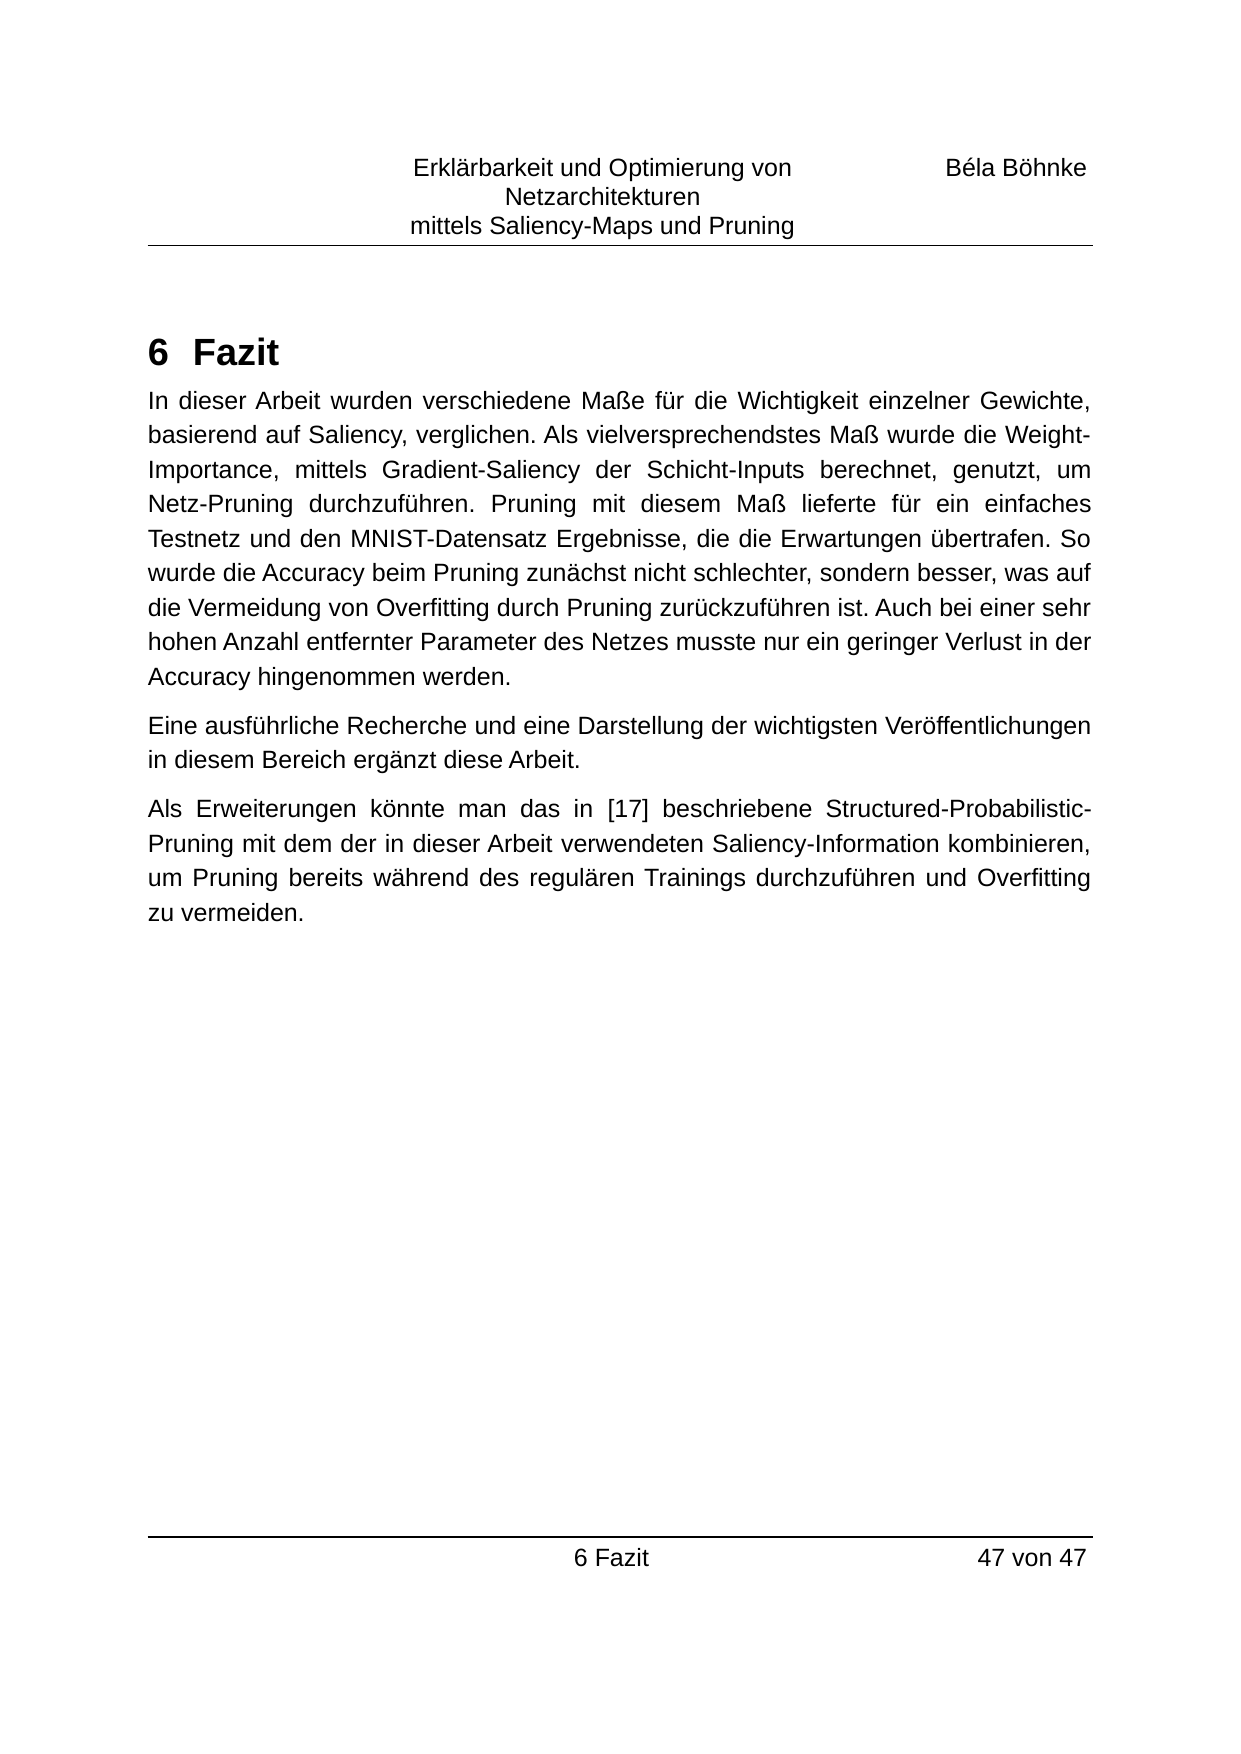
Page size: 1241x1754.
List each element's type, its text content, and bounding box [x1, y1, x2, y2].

subtitle Fazit [148, 329, 1093, 373]
text In dieser Arbeit wurden verschiedene Maße für die Wichtigkeit einzelner Gewichte, basierend auf Saliency, verglichen. Als vielversprechendstes Maß wurde die Weight-Importance, mittels Gradient-Saliency der Schicht-Inputs berechnet, genutzt, um Netz-Pruning durchzuführen. Pruning mit diesem Maß lieferte für ein einfaches Testnetz und den MNIST-Datensatz Ergebnisse, die die Erwartungen übertrafen. So wurde die Accuracy beim Pruning zunächst nicht schlechter, sondern besser, was auf die Vermeidung von Overfitting durch Pruning zurückzuführen ist. Auch bei einer sehr hohen Anzahl entfernter Parameter des Netzes musste nur ein geringer Verlust in der Accuracy hingenommen werden. [148, 386, 1093, 690]
text Eine ausführliche Recherche und eine Darstellung der wichtigsten Veröffentlichungen in diesem Bereich ergänzt diese Arbeit. [148, 711, 1093, 774]
text Als Erweiterungen könnte man das in [17] beschriebene Structured-Probabilistic-Pruning mit dem der in dieser Arbeit verwendeten Saliency-Information kombinieren, um Pruning bereits während des regulären Trainings durchzuführen und Overfitting zu vermeiden. [148, 794, 1093, 926]
